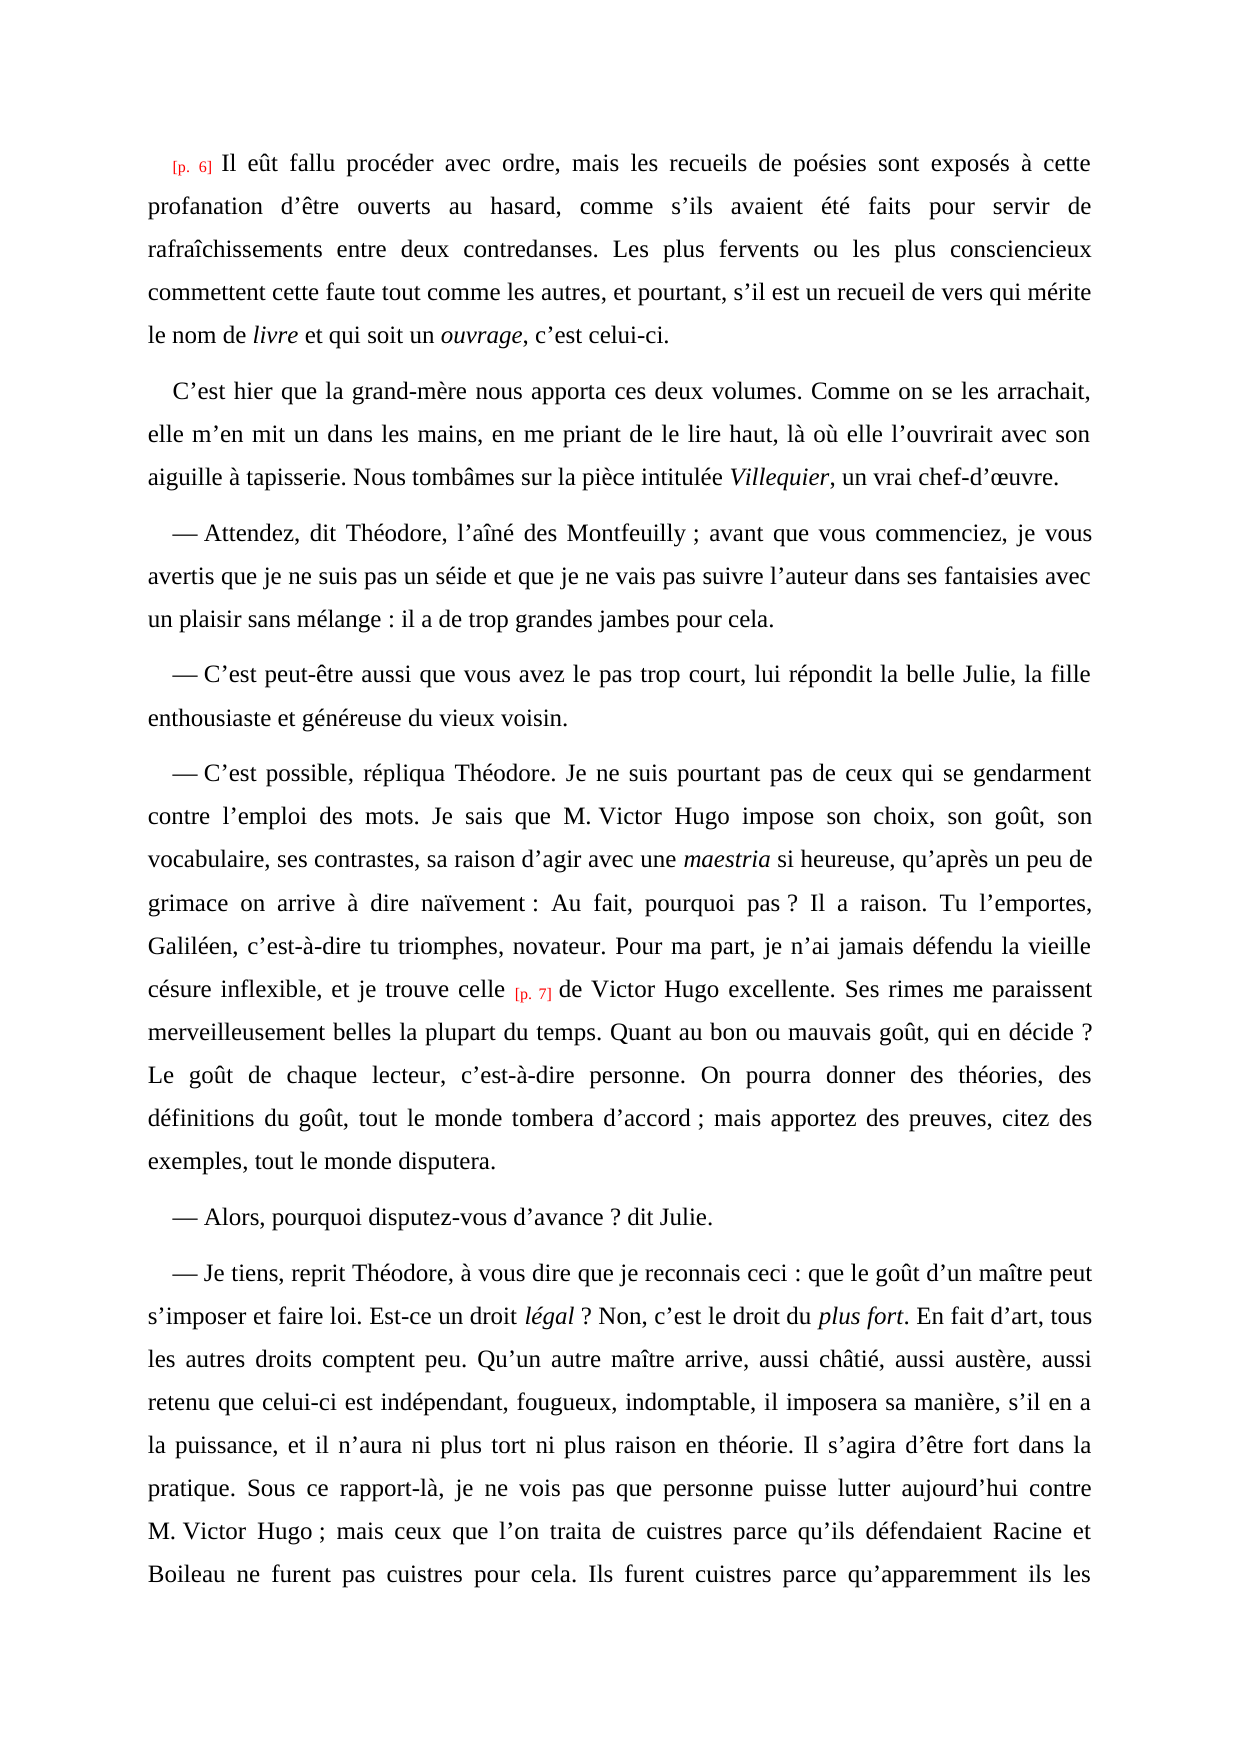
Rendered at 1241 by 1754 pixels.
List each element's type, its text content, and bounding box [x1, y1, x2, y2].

text — C’est peut-être aussi que vous avez le pas trop court, lui répondit la belle Julie, la fille enthousiaste et généreuse du vieux voisin. [148, 659, 1093, 731]
text — Attendez, dit Théodore, l’aîné des Montfeuilly ; avant que vous commenciez, je vous avertis que je ne suis pas un séide et que je ne vais pas suivre l’auteur dans ses fantaisies avec un plaisir sans mélange : il a de trop grandes jambes pour cela. [148, 518, 1093, 633]
text — Je tiens, reprit Théodore, à vous dire que je reconnais ceci : que le goût d’un maître peut s’imposer et faire loi. Est-ce un droit légal ? Non, c’est le droit du plus fort. En fait d’art, tous les autres droits comptent peu. Qu’un autre maître arrive, aussi châtié, aussi austère, aussi retenu que celui-ci est indépendant, fougueux, indomptable, il imposera sa manière, s’il en a la puissance, et il n’aura ni plus tort ni plus raison en théorie. Il s’agira d’être fort dans la pratique. Sous ce rapport-là, je ne vois pas que personne puisse lutter aujourd’hui contre M. Victor Hugo ; mais ceux que l’on traita de cuistres parce qu’ils défendaient Racine et Boileau ne furent pas cuistres pour cela. Ils furent cuistres parce qu’apparemment ils les [148, 1258, 1093, 1588]
text [p. 6] Il eût fallu procéder avec ordre, mais les recueils de poésies sont exposés à cette profanation d’être ouverts au hasard, comme s’ils avaient été faits pour servir de rafraîchissements entre deux contredanses. Les plus fervents ou les plus consciencieux commettent cette faute tout comme les autres, et pourtant, s’il est un recueil de vers qui mérite le nom de livre et qui soit un ouvrage, c’est celui-ci. [148, 148, 1093, 349]
text — C’est possible, répliqua Théodore. Je ne suis pourtant pas de ceux qui se gendarment contre l’emploi des mots. Je sais que M. Victor Hugo impose son choix, son goût, son vocabulaire, ses contrastes, sa raison d’agir avec une maestria si heureuse, qu’après un peu de grimace on arrive à dire naïvement : Au fait, pourquoi pas ? Il a raison. Tu l’emportes, Galiléen, c’est-à-dire tu triomphes, novateur. Pour ma part, je n’ai jamais défendu la vieille césure inflexible, et je trouve celle [p. 7] de Victor Hugo excellente. Ses rimes me paraissent merveilleusement belles la plupart du temps. Quant au bon ou mauvais goût, qui en décide ? Le goût de chaque lecteur, c’est-à-dire personne. On pourra donner des théories, des définitions du goût, tout le monde tombera d’accord ; mais apportez des preuves, citez des exemples, tout le monde disputera. [148, 758, 1093, 1175]
text C’est hier que la grand-mère nous apporta ces deux volumes. Comme on se les arrachait, elle m’en mit un dans les mains, en me priant de le lire haut, là où elle l’ouvrirait avec son aiguille à tapisserie. Nous tombâmes sur la pièce intitulée Villequier, un vrai chef-d’œuvre. [148, 376, 1093, 491]
text — Alors, pourquoi disputez-vous d’avance ? dit Julie. [148, 1202, 1093, 1231]
